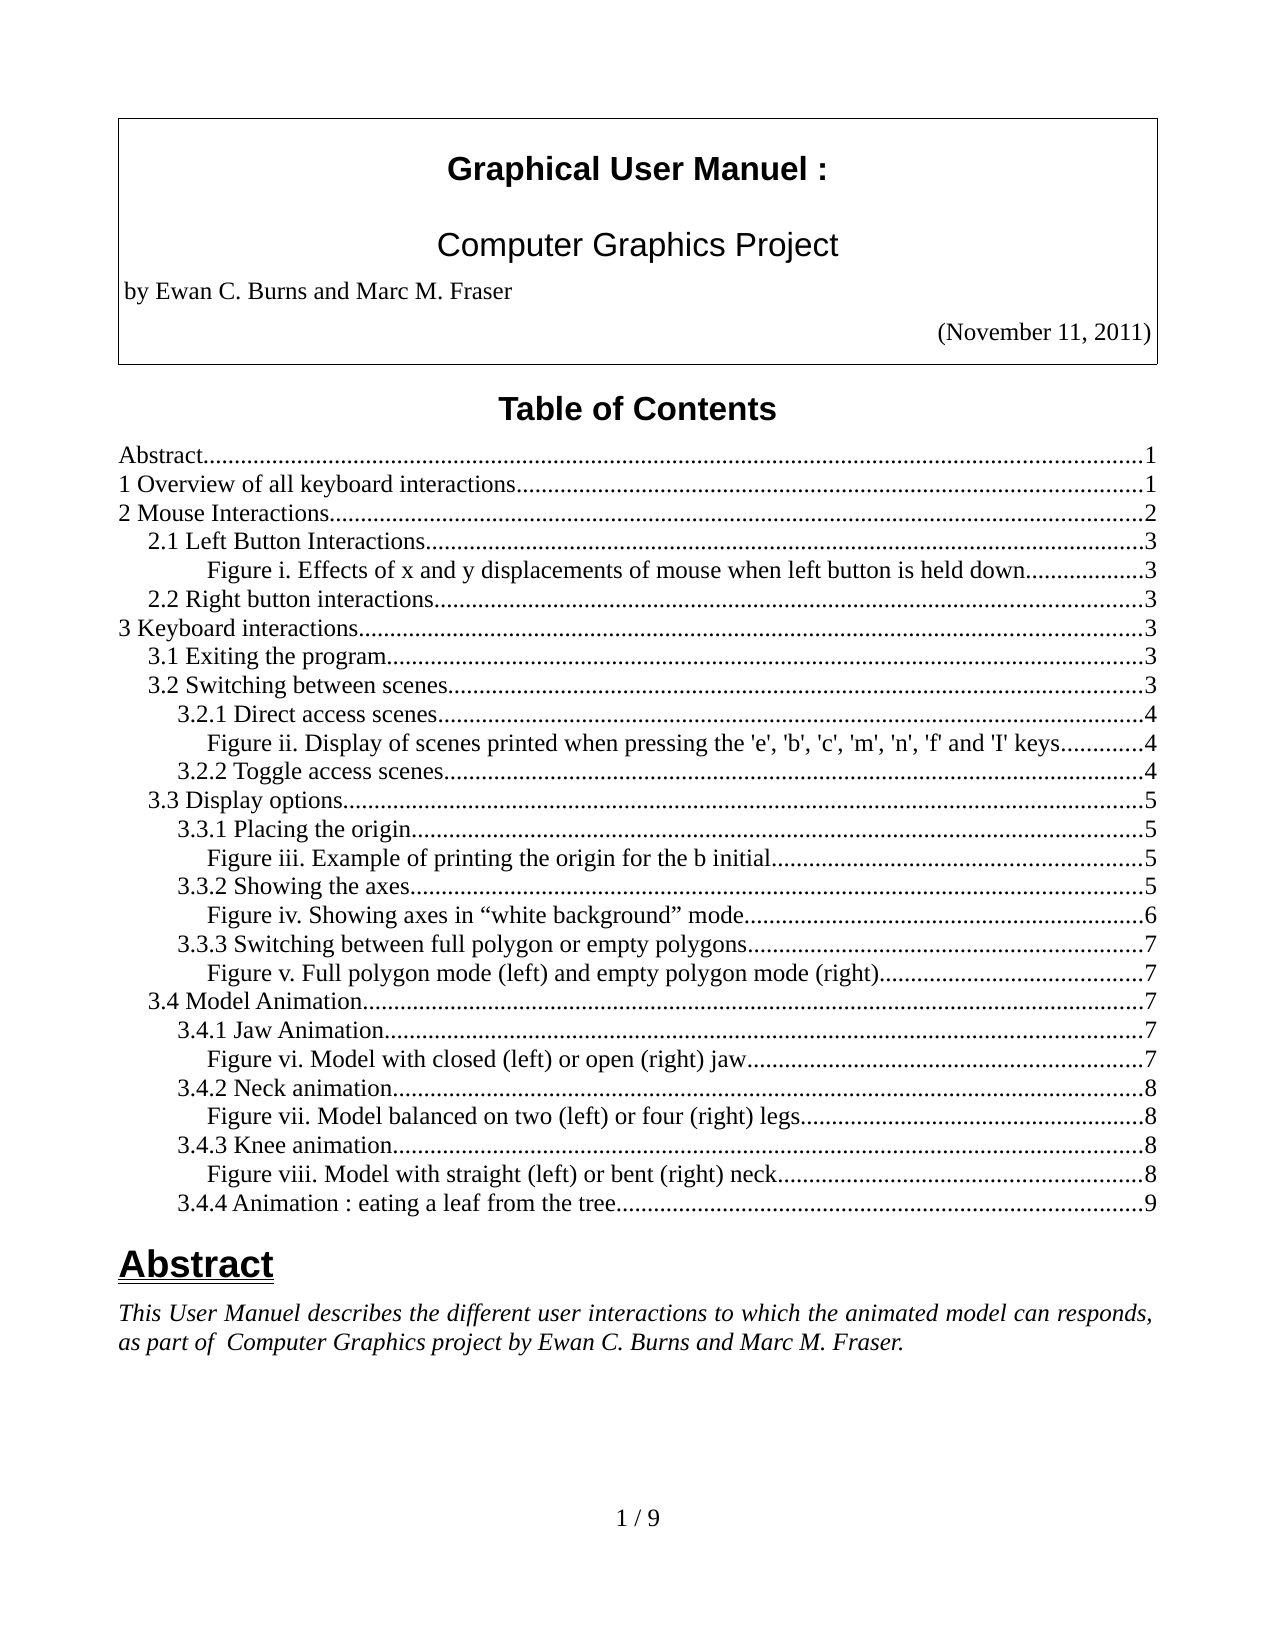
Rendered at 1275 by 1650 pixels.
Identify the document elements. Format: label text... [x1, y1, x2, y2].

text 3.4.2 Neck animation 8 [177, 1073, 1157, 1101]
text Figure iv. Showing axes in “white background” mode 6 [207, 900, 1157, 929]
text Figure ii. Display of scenes printed when pressing the 'e', 'b', 'c', 'm', 'n', 'f' and 'I' keys 4 [207, 728, 1157, 756]
text 3.4 Model Animation 7 [148, 986, 1157, 1015]
text This User Manuel describes the different user interactions to which the animated model can responds, as part of Computer Graphics project by Ewan C. Burns and Marc M. Fraser. [118, 1298, 1157, 1355]
text 3.4.4 Animation : eating a leaf from the tree 9 [177, 1188, 1157, 1216]
text 3.2.1 Direct access scenes 4 [177, 699, 1157, 728]
table_header Graphical User Manuel : Computer Graphics Project by Ewan C. Burns and Marc M. Fraser (November 11, 2011) [119, 119, 1157, 364]
text 3.3.1 Placing the origin 5 [177, 814, 1157, 843]
text Figure vi. Model with closed (left) or open (right) jaw 7 [207, 1044, 1157, 1073]
text 2 Mouse Interactions 2 [118, 498, 1157, 526]
text 3.2.2 Toggle access scenes 4 [177, 756, 1157, 785]
text Figure i. Effects of x and y displacements of mouse when left button is held down 3 [207, 555, 1157, 584]
text Figure viii. Model with straight (left) or bent (right) neck 8 [207, 1159, 1157, 1188]
subtitle Table of Contents [118, 389, 1157, 428]
text 3.3 Display options 5 [148, 785, 1157, 814]
text Figure v. Full polygon mode (left) and empty polygon mode (right) 7 [207, 958, 1157, 986]
text 3.2 Switching between scenes 3 [148, 670, 1157, 699]
text 2.2 Right button interactions 3 [148, 584, 1157, 613]
text 2.1 Left Button Interactions 3 [148, 526, 1157, 555]
text Abstract 1 [118, 440, 1157, 469]
text Figure vii. Model balanced on two (left) or four (right) legs 8 [207, 1101, 1157, 1130]
subtitle Abstract [118, 1241, 1157, 1285]
text 3.1 Exiting the program 3 [148, 641, 1157, 670]
text 3.3.2 Showing the axes 5 [177, 871, 1157, 900]
text 3.3.3 Switching between full polygon or empty polygons 7 [177, 929, 1157, 958]
text Figure iii. Example of printing the origin for the b initial 5 [207, 843, 1157, 871]
text 3.4.3 Knee animation 8 [177, 1130, 1157, 1159]
text 1 Overview of all keyboard interactions 1 [118, 469, 1157, 498]
text 3 Keyboard interactions 3 [118, 613, 1157, 641]
text 3.4.1 Jaw Animation 7 [177, 1015, 1157, 1044]
